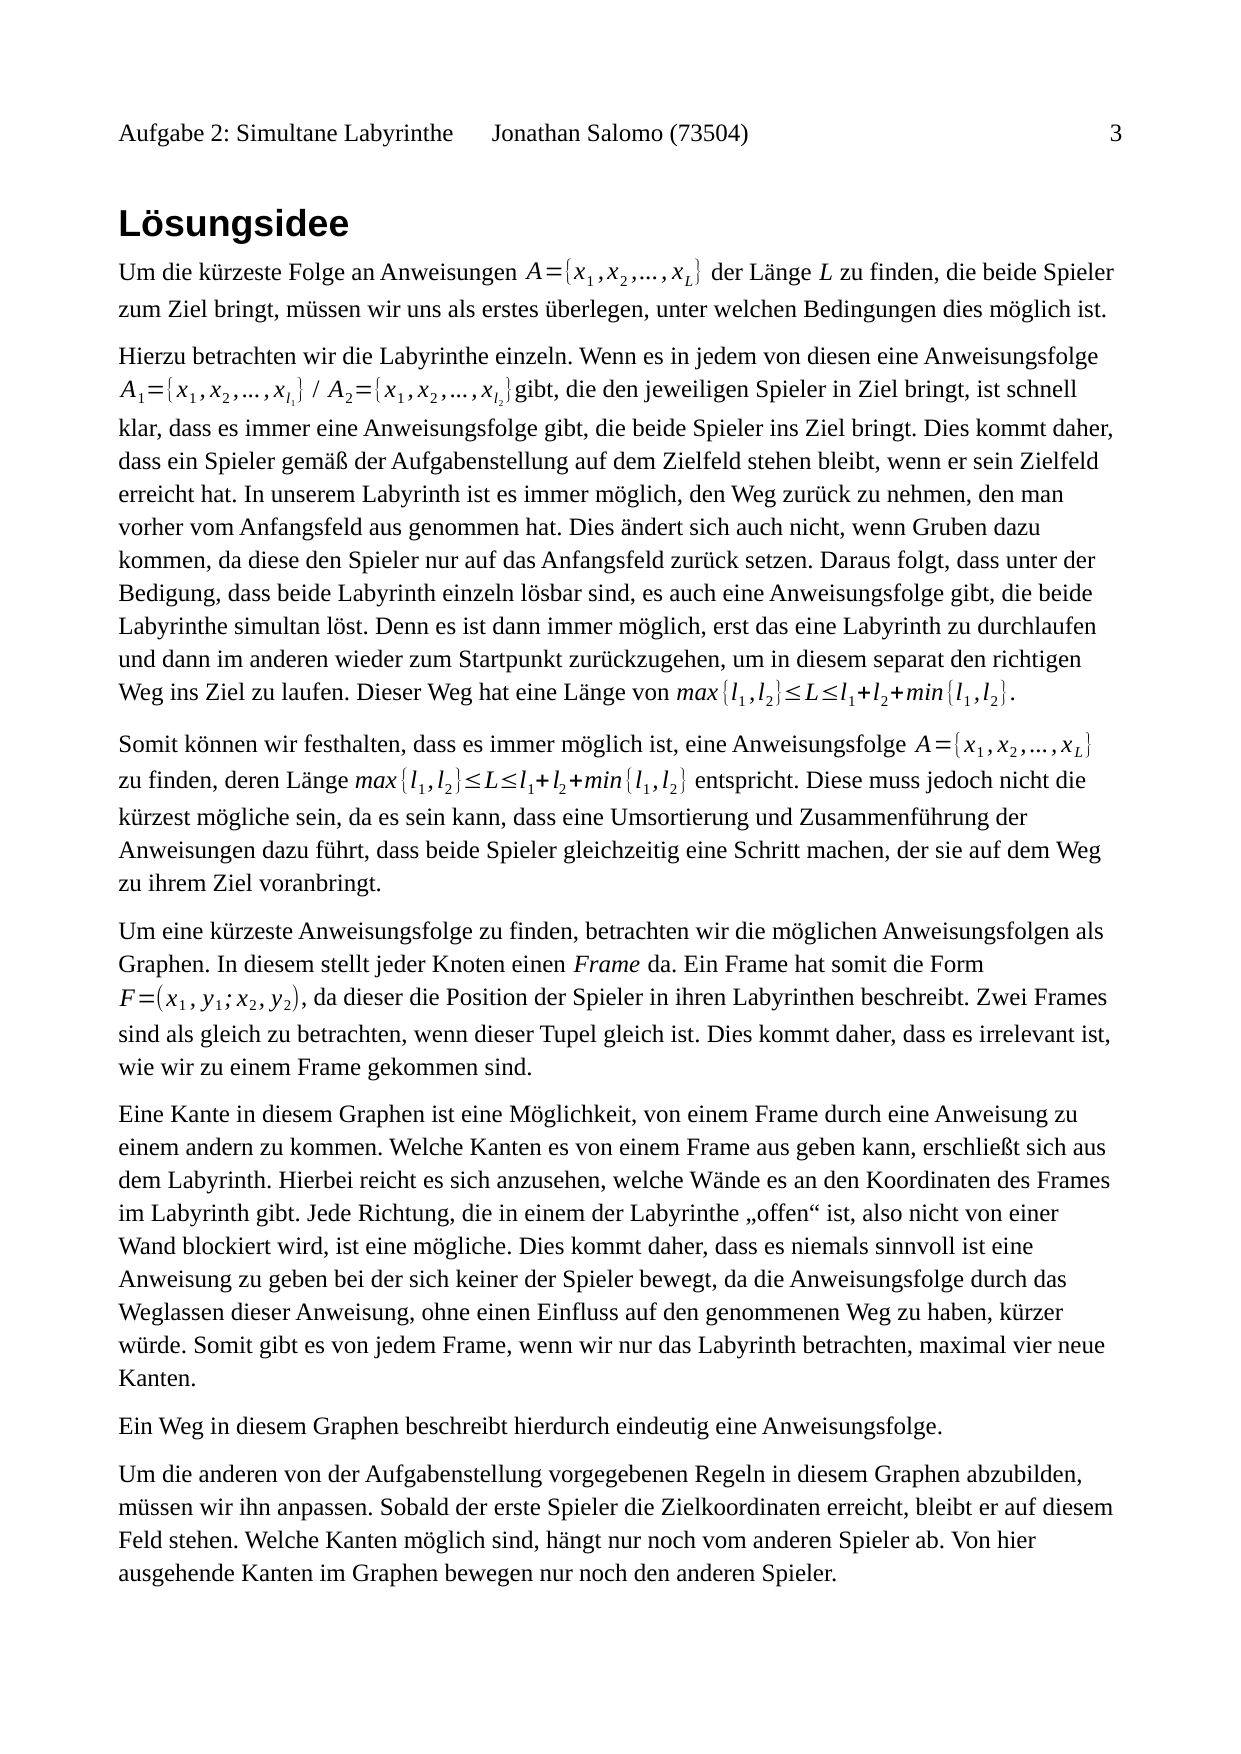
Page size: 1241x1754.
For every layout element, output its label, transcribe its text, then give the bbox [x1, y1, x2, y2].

text Ein Weg in diesem Graphen beschreibt hierdurch eindeutig eine Anweisungsfolge. [118, 1411, 1122, 1440]
text Um eine kürzeste Anweisungsfolge zu finden, betrachten wir die möglichen Anweisungsfolgen als Graphen. In diesem stellt jeder Knoten einen da. Ein Frame hat somit die Form , da dieser die Position der Spieler in ihren Labyrinthen beschreibt. Zwei Frames sind als gleich zu betrachten, wenn dieser Tupel gleich ist. Dies kommt daher, dass es irrelevant ist, wie wir zu einem Frame gekommen sind. [118, 916, 1122, 1081]
text Um die kürzeste Folge an Anweisungen der Länge zu finden, die beide Spieler zum Ziel bringt, müssen wir uns als erstes überlegen, unter welchen Bedingungen dies möglich ist. [118, 257, 1122, 322]
subtitle Lösungsidee [118, 201, 1122, 244]
text Um die anderen von der Aufgabenstellung vorgegebenen Regeln in diesem Graphen abzubilden, müssen wir ihn anpassen. Sobald der erste Spieler die Zielkoordinaten erreicht, bleibt er auf diesem Feld stehen. Welche Kanten möglich sind, hängt nur noch vom anderen Spieler ab. Von hier ausgehende Kanten im Graphen bewegen nur noch den anderen Spieler. [118, 1459, 1122, 1587]
text Eine Kante in diesem Graphen ist eine Möglichkeit, von einem Frame durch eine Anweisung zu einem andern zu kommen. Welche Kanten es von einem Frame aus geben kann, erschließt sich aus dem Labyrinth. Hierbei reicht es sich anzusehen, welche Wände es an den Koordinaten des Frames im Labyrinth gibt. Jede Richtung, die in einem der Labyrinthe „offen“ ist, also nicht von einer Wand blockiert wird, ist eine mögliche. Dies kommt daher, dass es niemals sinnvoll ist eine Anweisung zu geben bei der sich keiner der Spieler bewegt, da die Anweisungsfolge durch das Weglassen dieser Anweisung, ohne einen Einfluss auf den genommenen Weg zu haben, kürzer würde. Somit gibt es von jedem Frame, wenn wir nur das Labyrinth betrachten, maximal vier neue Kanten. [118, 1099, 1122, 1392]
text Hierzu betrachten wir die Labyrinthe einzeln. Wenn es in jedem von diesen eine Anweisungsfolge / gibt, die den jeweiligen Spieler in Ziel bringt, ist schnell klar, dass es immer eine Anweisungsfolge gibt, die beide Spieler ins Ziel bringt. Dies kommt daher, dass ein Spieler gemäß der Aufgabenstellung auf dem Zielfeld stehen bleibt, wenn er sein Zielfeld erreicht hat. In unserem Labyrinth ist es immer möglich, den Weg zurück zu nehmen, den man vorher vom Anfangsfeld aus genommen hat. Dies ändert sich auch nicht, wenn Gruben dazu kommen, da diese den Spieler nur auf das Anfangsfeld zurück setzen. Daraus folgt, dass unter der Bedigung, dass beide Labyrinth einzeln lösbar sind, es auch eine Anweisungsfolge gibt, die beide Labyrinthe simultan löst. Denn es ist dann immer möglich, erst das eine Labyrinth zu durchlaufen und dann im anderen wieder zum Startpunkt zurückzugehen, um in diesem separat den richtigen Weg ins Ziel zu laufen. Dieser Weg hat eine Länge von . [118, 341, 1122, 710]
text Somit können wir festhalten, dass es immer möglich ist, eine Anweisungsfolge zu finden, deren Länge entspricht. Diese muss jedoch nicht die kürzest mögliche sein, da es sein kann, dass eine Umsortierung und Zusammenführung der Anweisungen dazu führt, dass beide Spieler gleichzeitig eine Schritt machen, der sie auf dem Weg zu ihrem Ziel voranbringt. [118, 729, 1122, 897]
